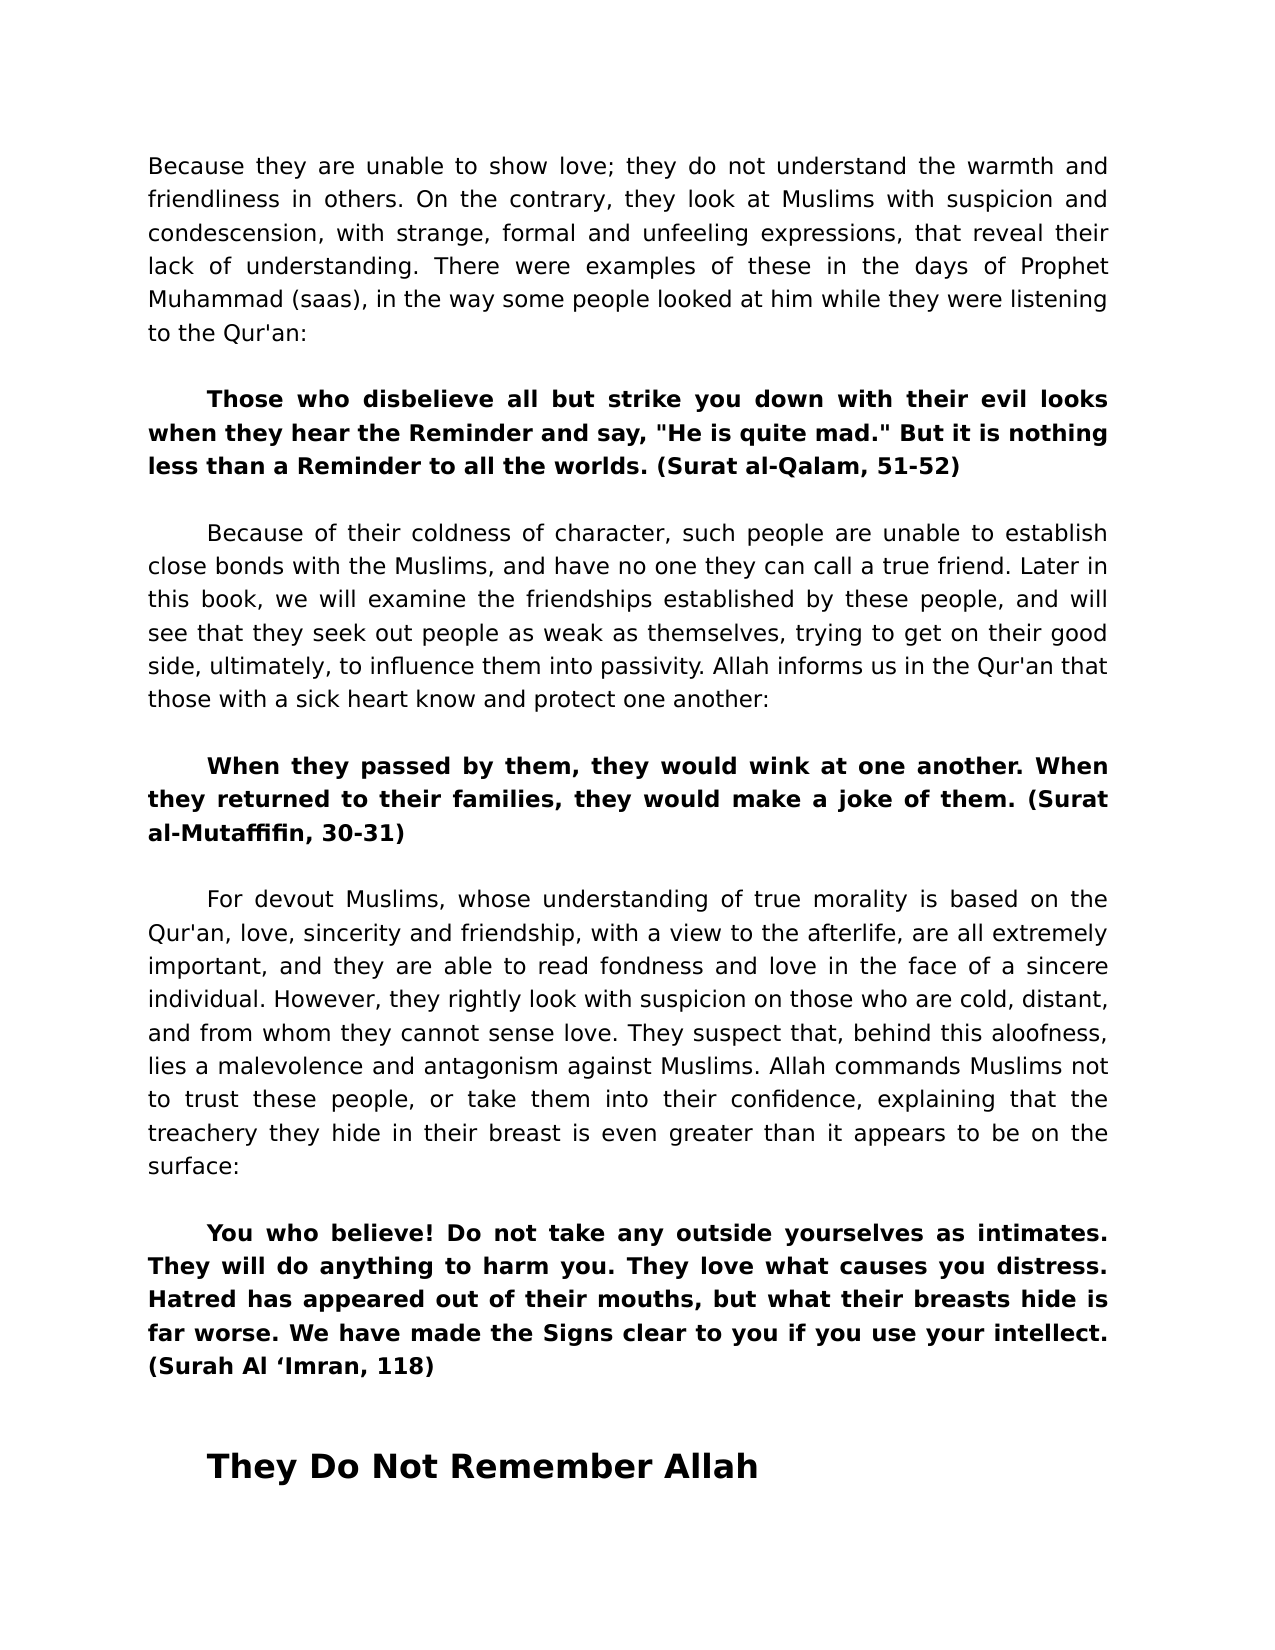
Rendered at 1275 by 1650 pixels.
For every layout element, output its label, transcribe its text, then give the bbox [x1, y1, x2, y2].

text Those who disbelieve all but strike you down with their evil looks when they hear the Reminder and say, "He is quite mad." But it is nothing less than a Reminder to all the worlds. (Surat al-Qalam, 51-52) [148, 381, 1110, 481]
text When they passed by them, they would wink at one another. When they returned to their families, they would make a joke of them. (Surat al-Mutaffifin, 30-31) [148, 748, 1110, 848]
text Because they are unable to show love; they do not understand the warmth and friendliness in others. On the contrary, they look at Muslims with suspicion and condescension, with strange, formal and unfeeling expressions, that reveal their lack of understanding. There were examples of these in the days of Prophet Muhammad (saas), in the way some people looked at him while they were listening to the Qur'an: [148, 148, 1110, 348]
text You who believe! Do not take any outside yourselves as intimates. They will do anything to harm you. They love what causes you distress. Hatred has appeared out of their mouths, but what their breasts hide is far worse. We have made the Signs clear to you if you use your intellect. (Surah Al ‘Imran, 118) [148, 1214, 1110, 1381]
text Because of their coldness of character, such people are unable to establish close bonds with the Muslims, and have no one they can call a true friend. Later in this book, we will examine the friendships established by these people, and will see that they seek out people as weak as themselves, trying to get on their good side, ultimately, to influence them into passivity. Allah informs us in the Qur'an that those with a sick heart know and protect one another: [148, 514, 1110, 714]
text They Do Not Remember Allah [148, 1448, 1110, 1486]
text For devout Muslims, whose understanding of true morality is based on the Qur'an, love, sincerity and friendship, with a view to the afterlife, are all extremely important, and they are able to read fondness and love in the face of a sincere individual. However, they rightly look with suspicion on those who are cold, distant, and from whom they cannot sense love. They suspect that, behind this aloofness, lies a malevolence and antagonism against Muslims. Allah commands Muslims not to trust these people, or take them into their confidence, explaining that the treachery they hide in their breast is even greater than it appears to be on the surface: [148, 881, 1110, 1181]
